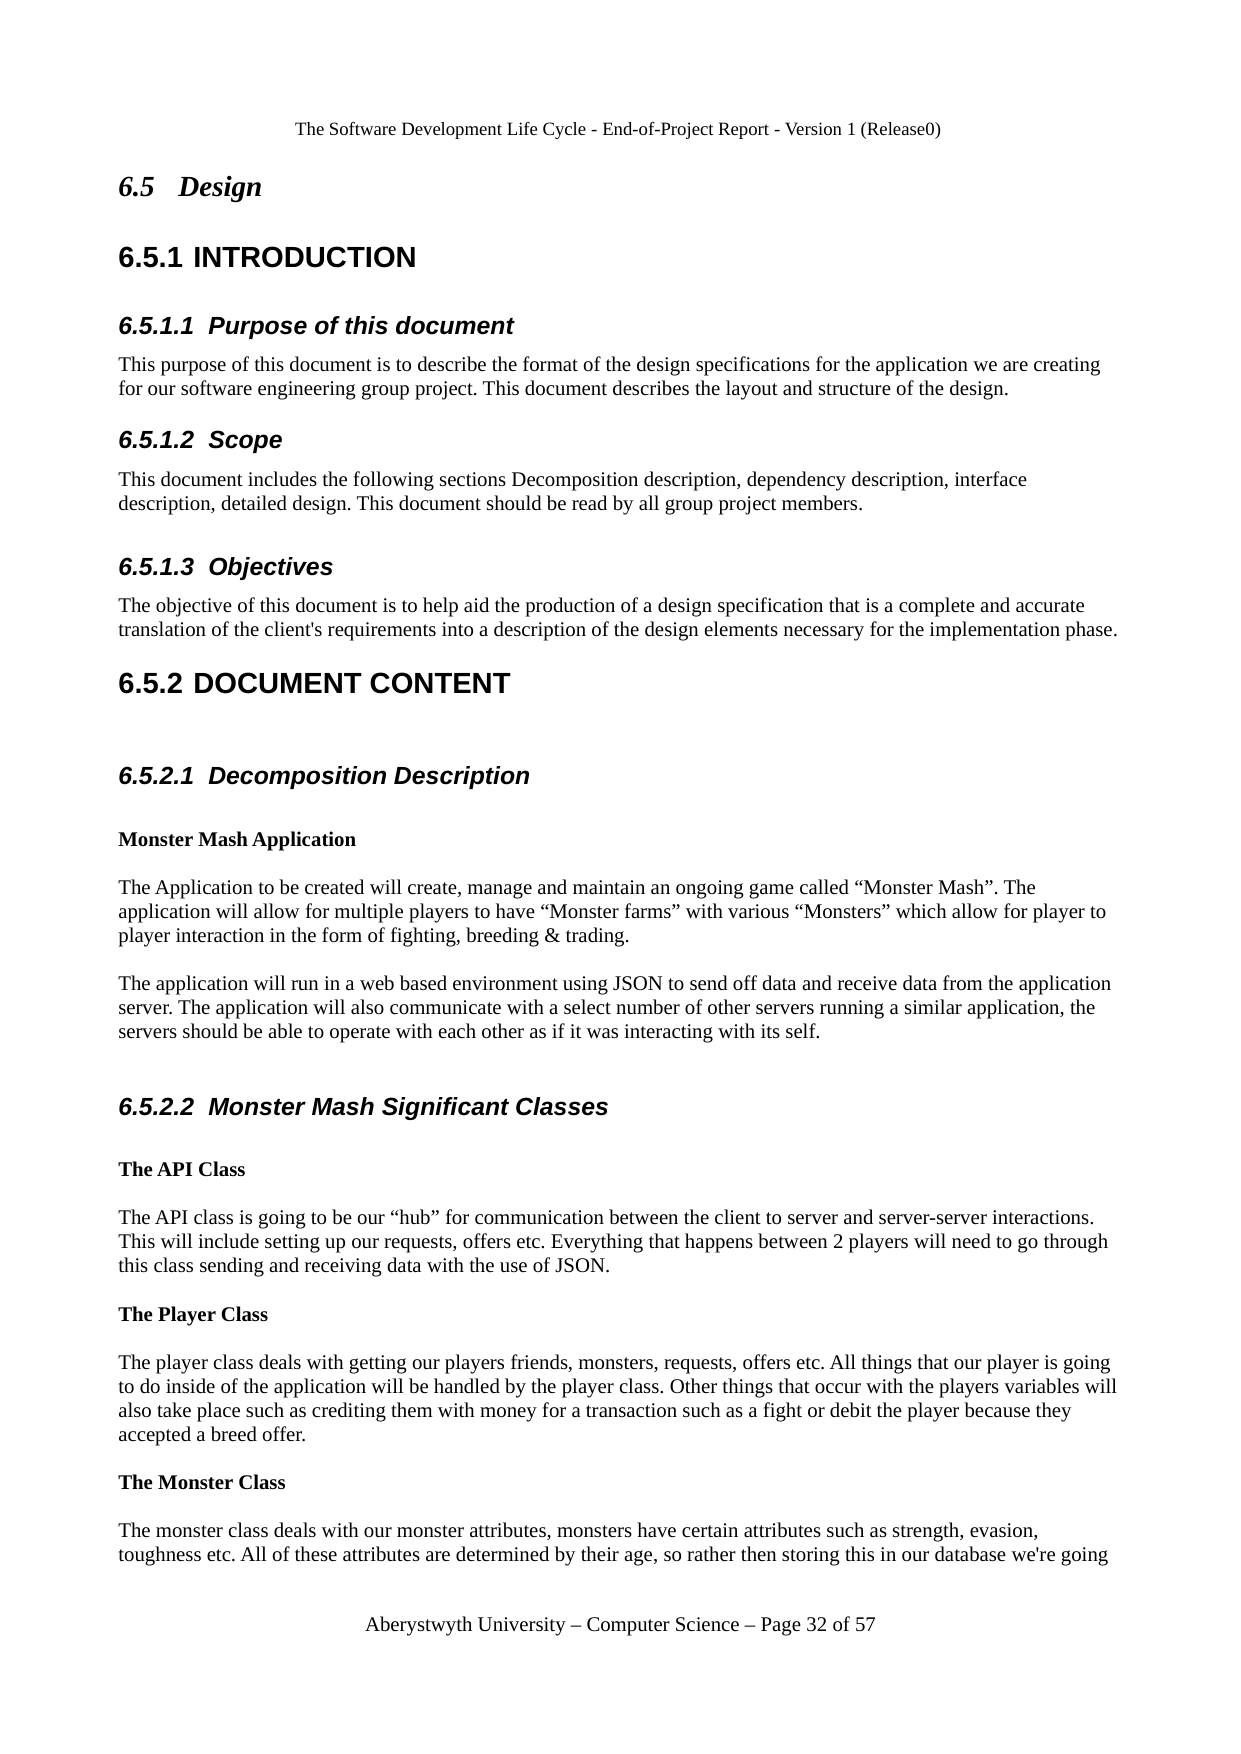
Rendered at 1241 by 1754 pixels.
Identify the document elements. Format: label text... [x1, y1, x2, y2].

text Monster Mash Application [118, 826, 1122, 851]
text The application will run in a web based environment using JSON to send off data and receive data from the application server. The application will also communicate with a select number of other servers running a similar application, the servers should be able to operate with each other as if it was interacting with its self. [118, 971, 1122, 1043]
text The API class is going to be our “hub” for communication between the client to server and server-server interactions. This will include setting up our requests, offers etc. Everything that happens between 2 players will need to go through this class sending and receiving data with the use of JSON. [118, 1205, 1122, 1277]
subtitle Purpose of this document [118, 311, 1122, 340]
subtitle Objectives [118, 552, 1122, 581]
subtitle DOCUMENT CONTENT [118, 666, 1122, 700]
text The Monster Class [118, 1470, 1122, 1494]
text The API Class [118, 1157, 1122, 1181]
text This purpose of this document is to describe the format of the design specifications for the application we are creating for our software engineering group project. This document describes the layout and structure of the design. [118, 352, 1122, 400]
subtitle Decomposition Description [118, 761, 1122, 790]
subtitle Scope [118, 425, 1122, 454]
subtitle Design [118, 169, 1122, 203]
text The Application to be created will create, manage and maintain an ongoing game called “Monster Mash”. The application will allow for multiple players to have “Monster farms” with various “Monsters” which allow for player to player interaction in the form of fighting, breeding & trading. [118, 874, 1122, 947]
text The Player Class [118, 1302, 1122, 1326]
text The objective of this document is to help aid the production of a design specification that is a complete and accurate translation of the client's requirements into a description of the design elements necessary for the implementation phase. [118, 593, 1122, 641]
text This document includes the following sections Decomposition description, dependency description, interface description, detailed design. This document should be read by all group project members. [118, 466, 1122, 514]
subtitle INTRODUCTION [118, 240, 1122, 274]
text The monster class deals with our monster attributes, monsters have certain attributes such as strength, evasion, toughness etc. All of these attributes are determined by their age, so rather then storing this in our database we're going [118, 1518, 1122, 1566]
text The player class deals with getting our players friends, monsters, requests, offers etc. All things that our player is going to do inside of the application will be handled by the player class. Other things that occur with the players variables will also take place such as crediting them with money for a transaction such as a fight or debit the player because they accepted a breed offer. [118, 1350, 1122, 1446]
subtitle Monster Mash Significant Classes [118, 1092, 1122, 1121]
